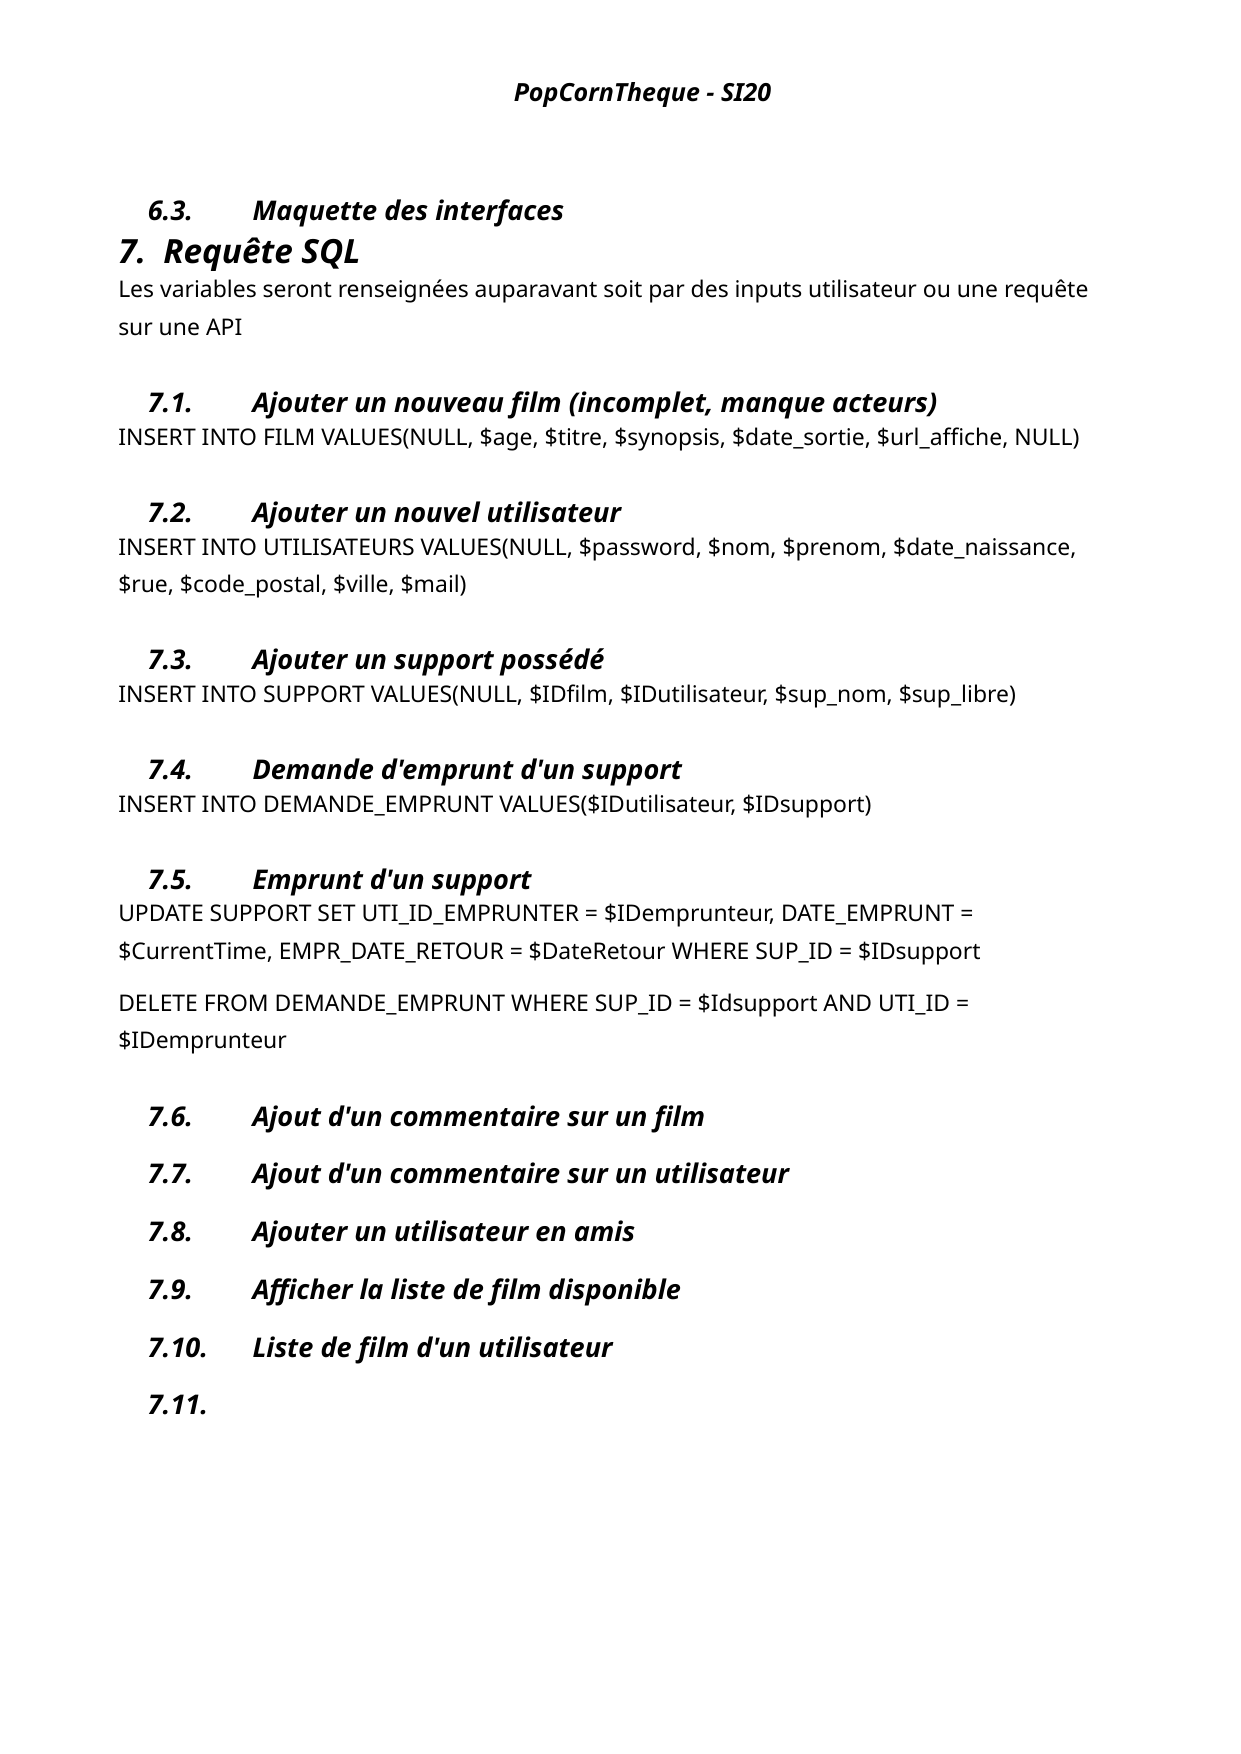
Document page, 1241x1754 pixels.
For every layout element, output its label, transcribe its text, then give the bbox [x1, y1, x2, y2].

subtitle Ajouter un nouvel utilisateur [148, 493, 1122, 530]
text INSERT INTO SUPPORT VALUES(NULL, $IDfilm, $IDutilisateur, $sup_nom, $sup_libre) [118, 678, 1122, 709]
text Les variables seront renseignées auparavant soit par des inputs utilisateur ou une requête sur une API [118, 273, 1122, 342]
text INSERT INTO UTILISATEURS VALUES(NULL, $password, $nom, $prenom, $date_naissance, $rue, $code_postal, $ville, $mail) [118, 530, 1122, 599]
text INSERT INTO FILM VALUES(NULL, $age, $titre, $synopsis, $date_sortie, $url_affiche, NULL) [118, 421, 1122, 452]
subtitle Emprunt d'un support [148, 860, 1122, 897]
subtitle Demande d'emprunt d'un support [148, 751, 1122, 787]
subtitle Ajouter un support possédé [148, 641, 1122, 678]
text UPDATE SUPPORT SET UTI_ID_EMPRUNTER = $IDemprunteur, DATE_EMPRUNT = $CurrentTime, EMPR_DATE_RETOUR = $DateRetour WHERE SUP_ID = $IDsupport [118, 897, 1122, 966]
subtitle Ajouter un utilisateur en amis [148, 1213, 1122, 1249]
text DELETE FROM DEMANDE_EMPRUNT WHERE SUP_ID = $Idsupport AND UTI_ID = $IDemprunteur [118, 987, 1122, 1056]
subtitle Requête SQL [118, 228, 1122, 273]
subtitle Ajouter un nouveau film (incomplet, manque acteurs) [148, 384, 1122, 421]
subtitle Liste de film d'un utilisateur [148, 1328, 1122, 1365]
subtitle Afficher la liste de film disponible [148, 1270, 1122, 1307]
subtitle Ajout d'un commentaire sur un film [148, 1097, 1122, 1134]
subtitle Maquette des interfaces [148, 191, 1122, 228]
text INSERT INTO DEMANDE_EMPRUNT VALUES($IDutilisateur, $IDsupport) [118, 787, 1122, 819]
subtitle Ajout d'un commentaire sur un utilisateur [148, 1155, 1122, 1192]
